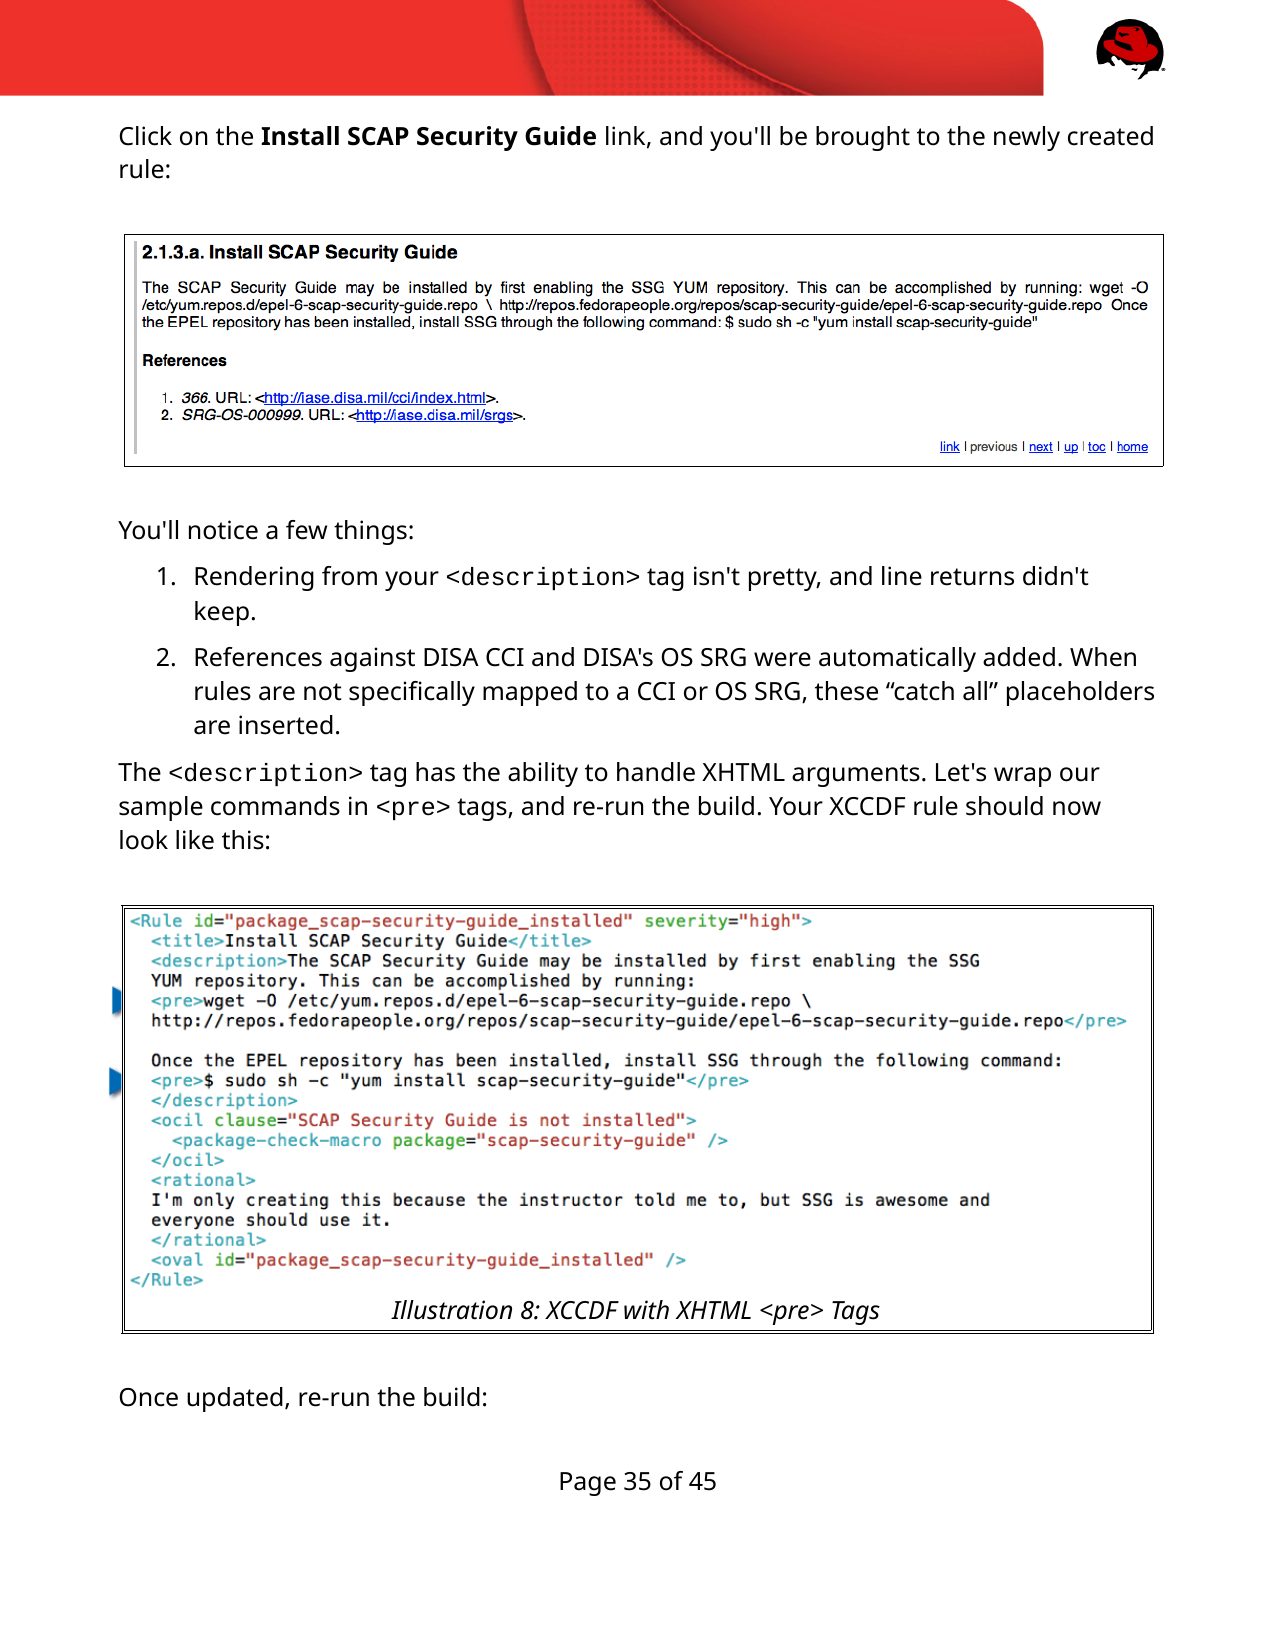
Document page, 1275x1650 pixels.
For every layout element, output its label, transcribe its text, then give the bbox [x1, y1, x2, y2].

picture [107, 1064, 121, 1103]
text The <description> tag has the ability to handle XHTML arguments. Let's wrap our sample commands in <pre> tags, and re-run the build. Your XCCDF rule should now look like this: [118, 754, 1157, 857]
text Once updated, re-run the build: [118, 1379, 1157, 1414]
list Rendering from your <description> tag isn't pretty, and line returns didn't keep. [156, 559, 1157, 627]
text Click on the Install SCAP Security Guide link, and you'll be brought to the newly created rule: [118, 118, 1157, 186]
list References against DISA CCI and DISA's OS SRG were automatically added. When rules are not specifically mapped to a CCI or OS SRG, these “catch all” placeholders are inserted. [156, 640, 1157, 742]
picture [127, 236, 1160, 463]
picture [0, 0, 1170, 96]
text You'll notice a few things: [118, 512, 1157, 546]
picture [110, 983, 121, 1022]
text Illustration 8: XCCDF with XHTML <pre> Tags [127, 1293, 1147, 1327]
picture [127, 911, 1148, 1293]
